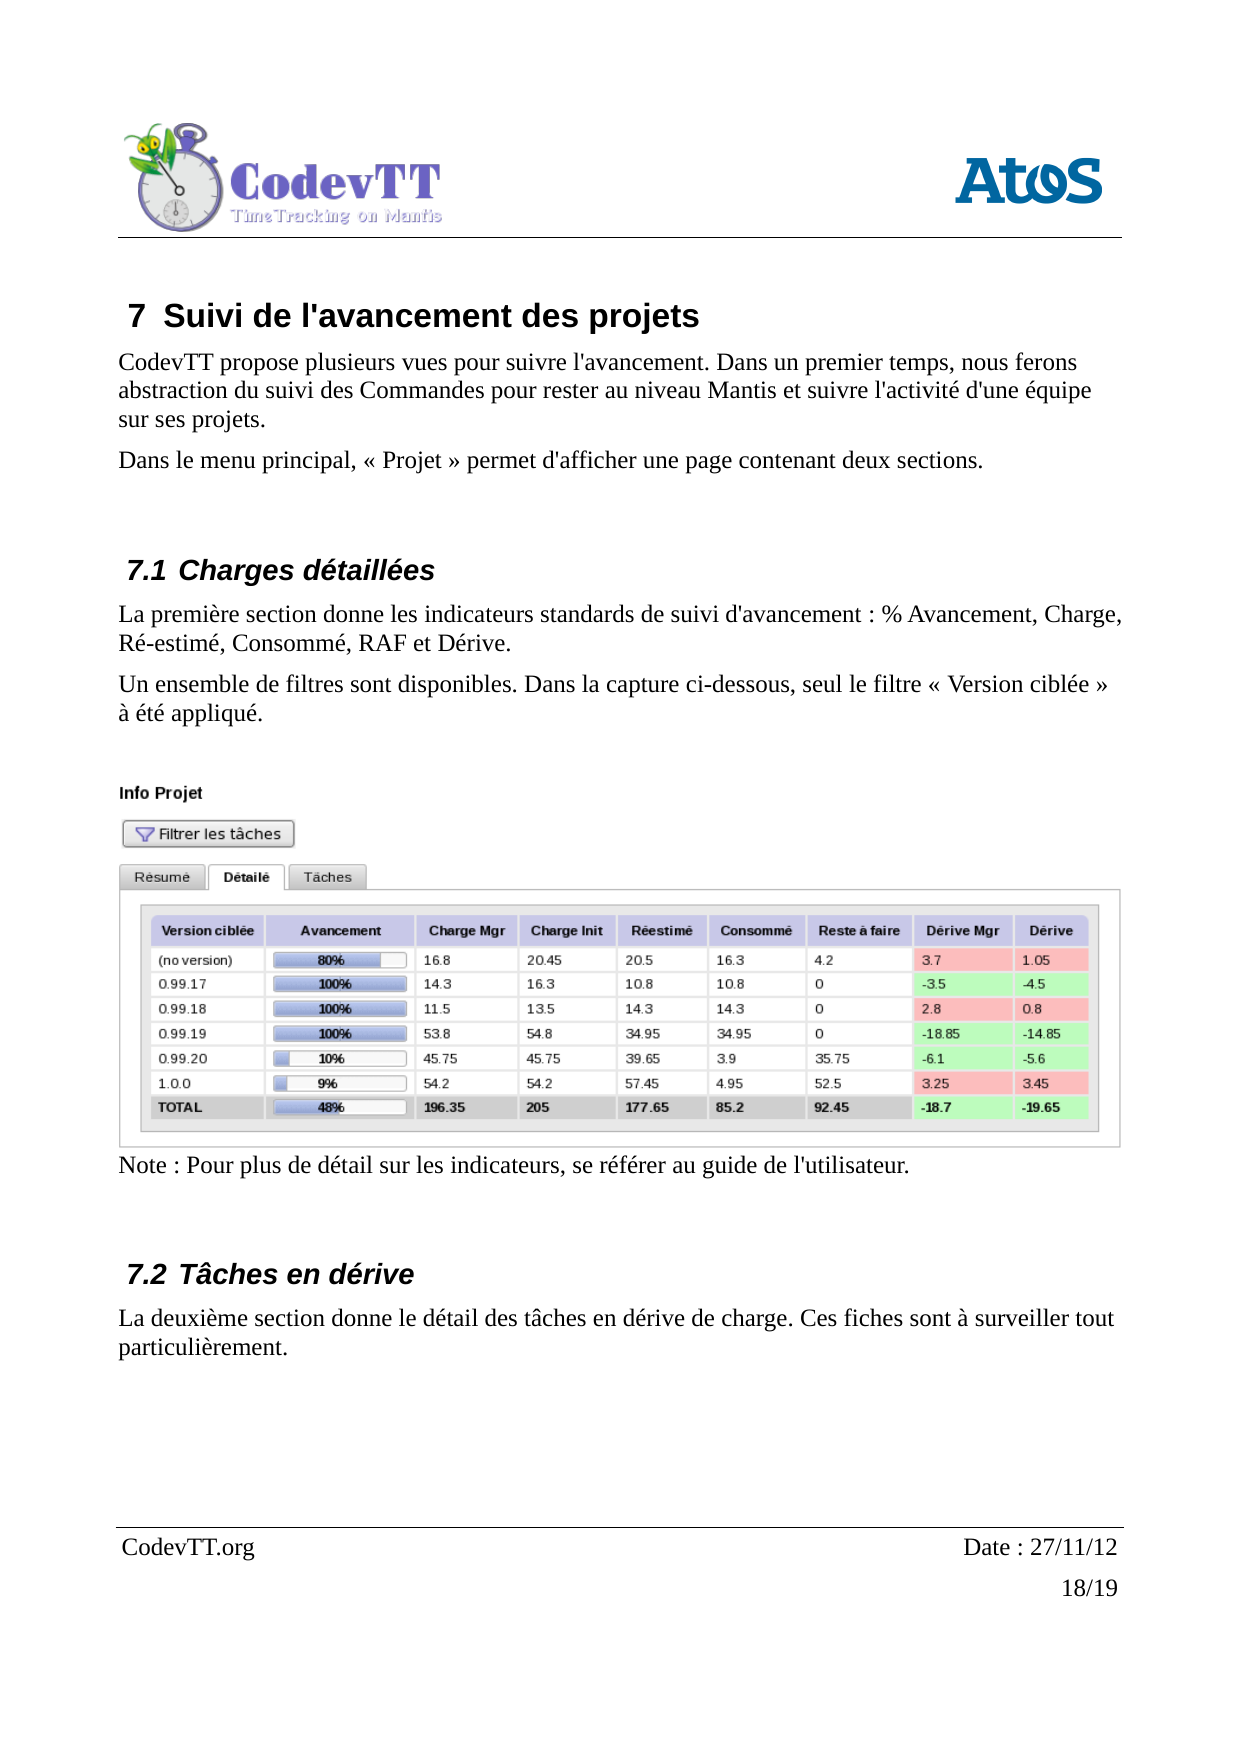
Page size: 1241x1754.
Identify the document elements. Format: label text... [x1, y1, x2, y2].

text Note : Pour plus de détail sur les indicateurs, se référer au guide de l'utilisateur. [118, 1150, 1122, 1178]
text Un ensemble de filtres sont disponibles. Dans la capture ci-dessous, seul le filtre « Version ciblée » à été appliqué. [118, 669, 1122, 727]
text Dans le menu principal, « Projet » permet d'afficher une page contenant deux sections. [118, 446, 1122, 474]
picture [953, 156, 1103, 205]
text CodevTT propose plusieurs vues pour suivre l'avancement. Dans un premier temps, nous ferons abstraction du suivi des Commandes pour rester au niveau Mantis et suivre l'activité d'une équipe sur ses projets. [118, 347, 1122, 433]
text La deuxième section donne le détail des tâches en dérive de charge. Ces fiches sont à surveiller tout particulièrement. [118, 1303, 1122, 1361]
picture [123, 123, 447, 232]
picture [118, 780, 1123, 1150]
subtitle Suivi de l'avancement des projets [118, 296, 1122, 334]
text La première section donne les indicateurs standards de suivi d'avancement : % Avancement, Charge, Ré-estimé, Consommé, RAF et Dérive. [118, 599, 1122, 657]
subtitle Tâches en dérive [118, 1257, 1122, 1291]
subtitle Charges détaillées [118, 553, 1122, 587]
